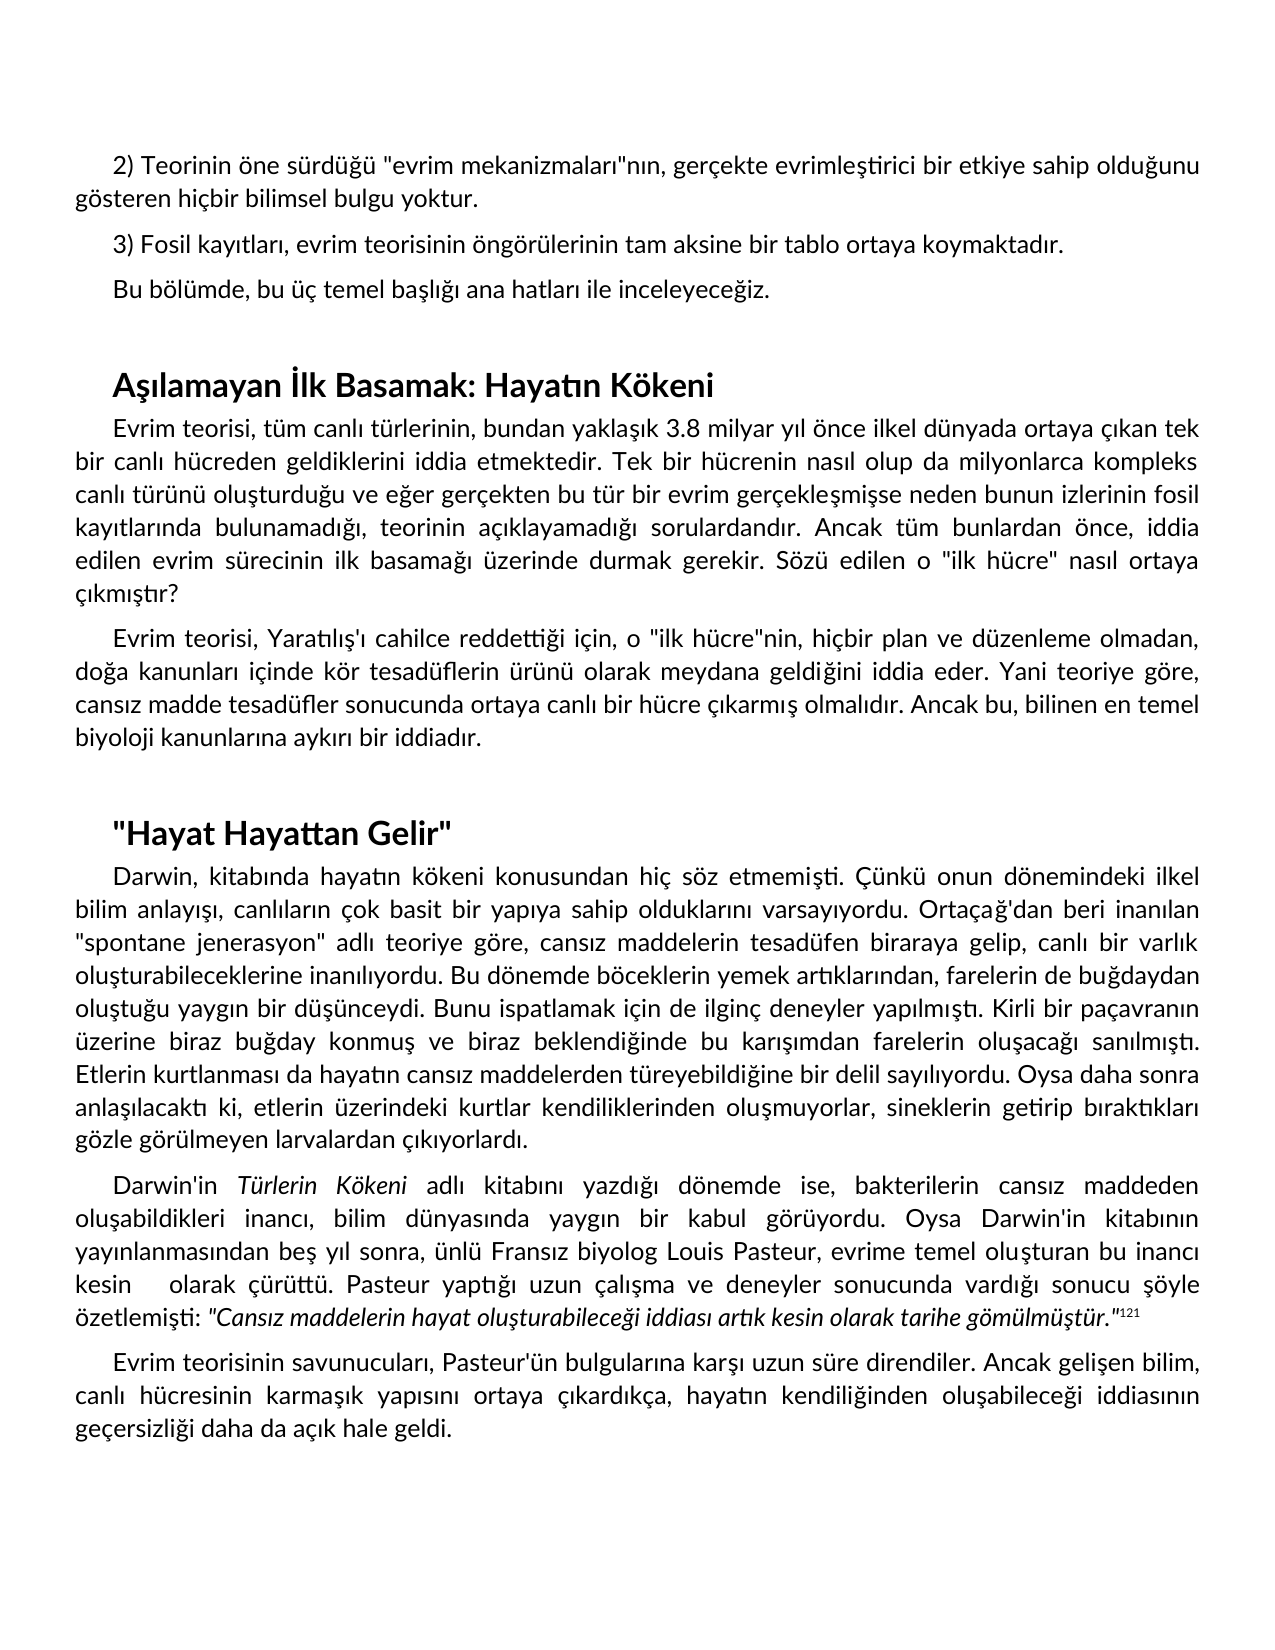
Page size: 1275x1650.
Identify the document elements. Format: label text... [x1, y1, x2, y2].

text 3) Fosil kayıtları, evrim teorisinin öngörülerinin tam aksine bir tablo ortaya koymaktadır. [75, 228, 1200, 258]
subtitle Aşılamayan İlk Basamak: Hayatın Kökeni [112, 364, 1200, 404]
text Evrim teorisi, tüm canlı türlerinin, bundan yaklaşık 3.8 milyar yıl önce ilkel dünyada ortaya çıkan tek bir canlı hücreden geldiklerini iddia etmektedir. Tek bir hücrenin nasıl olup da milyonlarca kompleks canlı türünü oluşturduğu ve eğer gerçekten bu tür bir evrim gerçekleşmişse neden bunun izlerinin fosil kayıtlarında bulunamadığı, teorinin açıklayamadığı sorulardandır. Ancak tüm bunlardan önce, iddia edilen evrim sürecinin ilk basamağı üzerinde durmak gerekir. Sözü edilen o "ilk hücre" nasıl ortaya çıkmıştır? [75, 413, 1200, 607]
text Bu bölümde, bu üç temel başlığı ana hatları ile inceleyeceğiz. [75, 274, 1200, 304]
text Darwin, kitabında hayatın kökeni konusundan hiç söz etmemişti. Çünkü onun dönemindeki ilkel bilim anlayışı, canlıların çok basit bir yapıya sahip olduklarını varsayıyordu. Ortaçağ'dan beri inanılan "spontane jenerasyon" adlı teoriye göre, cansız maddelerin tesadüfen biraraya gelip, canlı bir varlık oluşturabileceklerine inanılıyordu. Bu dönemde böceklerin yemek artıklarından, farelerin de buğdaydan oluştuğu yaygın bir düşünceydi. Bunu ispatlamak için de ilginç deneyler yapılmıştı. Kirli bir paçavranın üzerine biraz buğday konmuş ve biraz beklendiğinde bu karışımdan farelerin oluşacağı sanılmıştı. Etlerin kurtlanması da hayatın cansız maddelerden türeyebildiğine bir delil sayılıyordu. Oysa daha sonra anlaşılacaktı ki, etlerin üzerindeki kurtlar kendiliklerinden oluşmuyorlar, sineklerin getirip bıraktıkları gözle görülmeyen larvalardan çıkıyorlardı. [75, 861, 1200, 1154]
subtitle "Hayat Hayattan Gelir" [112, 812, 1200, 852]
text 2) Teorinin öne sürdüğü "evrim mekanizmaları"nın, gerçekte evrimleştirici bir etkiye sahip olduğunu gösteren hiçbir bilimsel bulgu yoktur. [75, 150, 1200, 213]
text Evrim teorisi, Yaratılış'ı cahilce reddettiği için, o "ilk hücre"nin, hiçbir plan ve düzenleme olmadan, doğa kanunları içinde kör tesadüflerin ürünü olarak meydana geldiğini iddia eder. Yani teoriye göre, cansız madde tesadüfler sonucunda ortaya canlı bir hücre çıkarmış olmalıdır. Ancak bu, bilinen en temel biyoloji kanunlarına aykırı bir iddiadır. [75, 623, 1200, 752]
text Evrim teorisinin savunucuları, Pasteur'ün bulgularına karşı uzun süre direndiler. Ancak gelişen bilim, canlı hücresinin karmaşık yapısını ortaya çıkardıkça, hayatın kendiliğinden oluşabileceği iddiasının geçersizliği daha da açık hale geldi. [75, 1347, 1200, 1442]
text Darwin'in Türlerin Kökeni adlı kitabını yazdığı dönemde ise, bakterilerin cansız maddeden oluşabildikleri inancı, bilim dünyasında yaygın bir kabul görüyordu. Oysa Darwin'in kitabının yayınlanmasından beş yıl sonra, ünlü Fransız biyolog Louis Pasteur, evrime temel oluşturan bu inancı kesin olarak çürüttü. Pasteur yaptığı uzun çalışma ve deneyler sonucunda vardığı sonucu şöyle özetlemişti: "Cansız maddelerin hayat oluşturabileceği iddiası artık kesin olarak tarihe gömülmüştür."121 [75, 1169, 1200, 1331]
